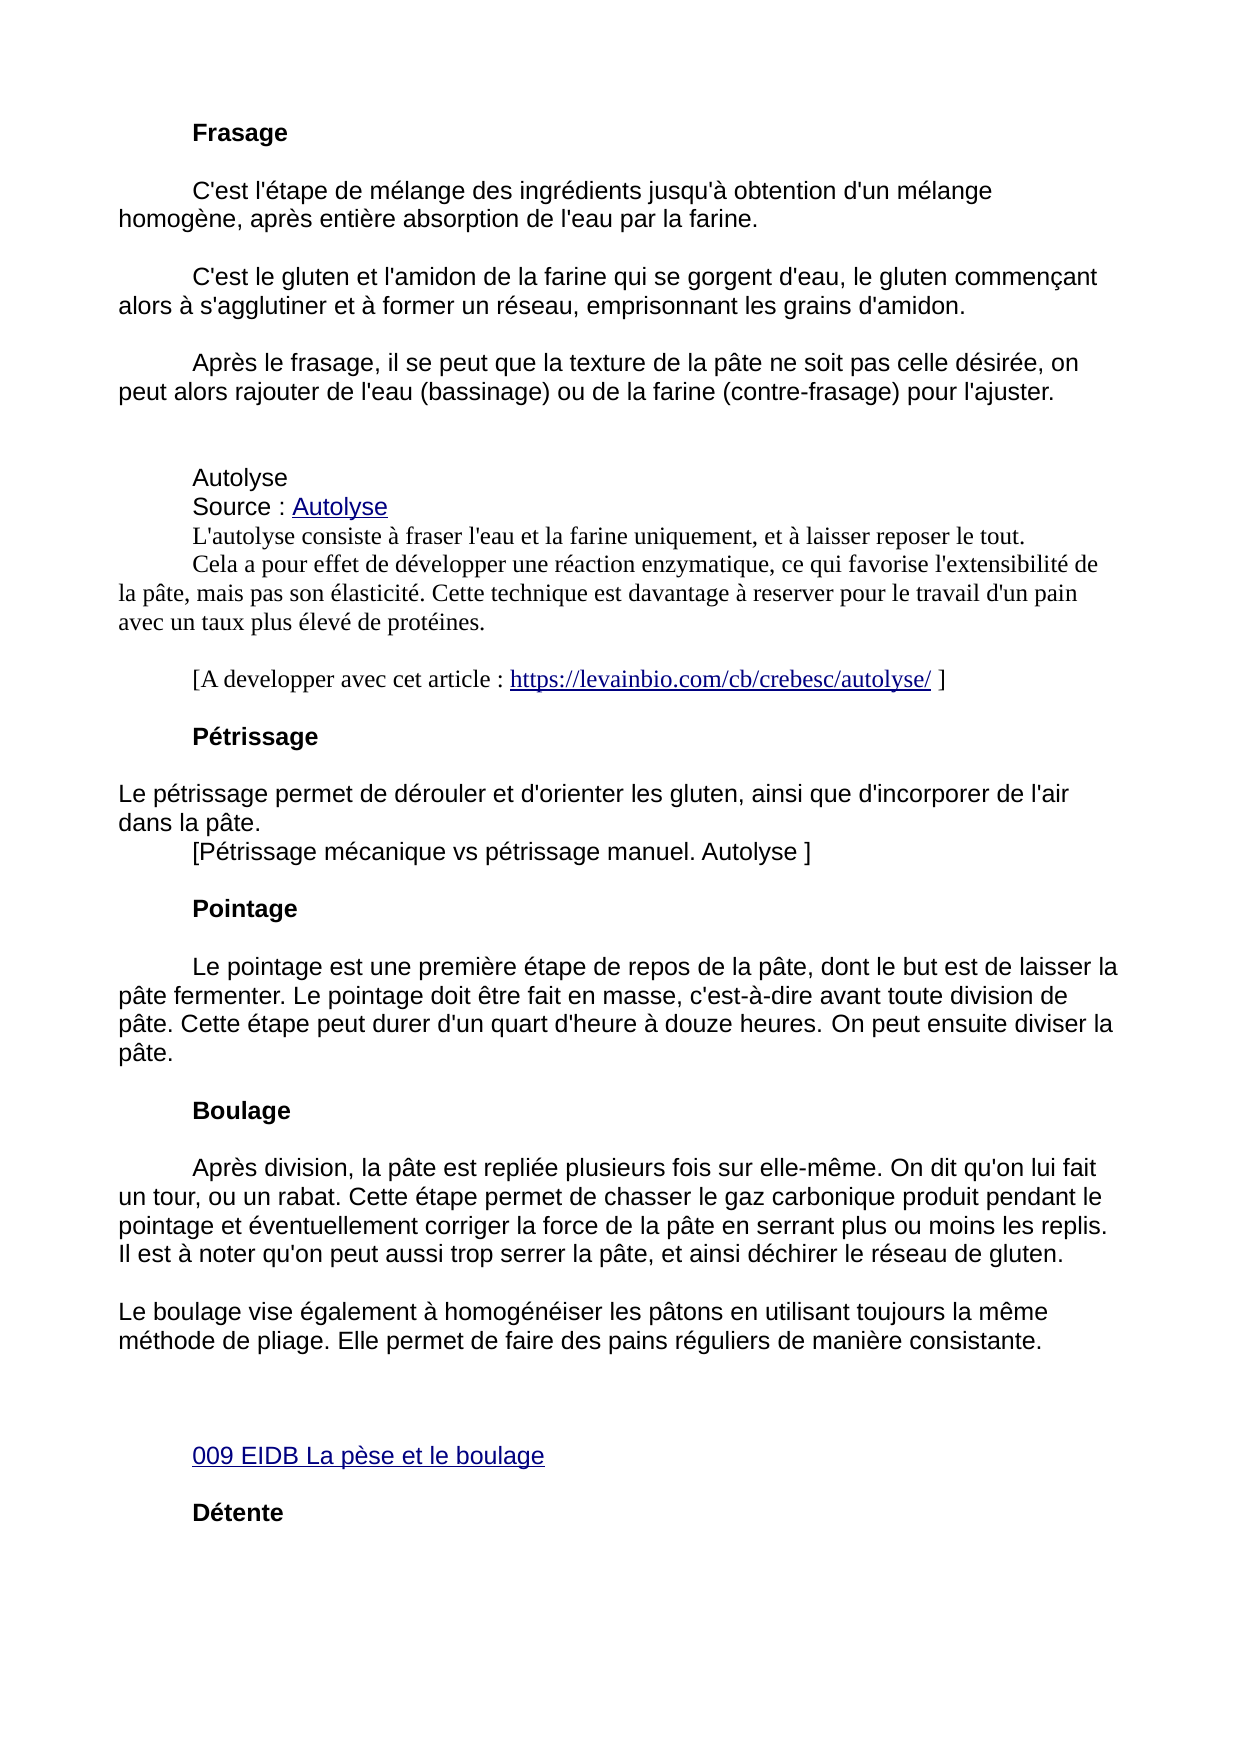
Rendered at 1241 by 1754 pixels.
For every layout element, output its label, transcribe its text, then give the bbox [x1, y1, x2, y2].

text Après division, la pâte est repliée plusieurs fois sur elle-même. On dit qu'on lui fait un tour, ou un rabat. Cette étape permet de chasser le gaz carbonique produit pendant le pointage et éventuellement corriger la force de la pâte en serrant plus ou moins les replis. Il est à noter qu'on peut aussi trop serrer la pâte, et ainsi déchirer le réseau de gluten. [118, 1153, 1122, 1268]
text Frasage [118, 118, 1122, 147]
text Autolyse [118, 463, 1122, 492]
text Boulage [118, 1096, 1122, 1124]
text C'est le gluten et l'amidon de la farine qui se gorgent d'eau, le gluten commençant alors à s'agglutiner et à former un réseau, emprisonnant les grains d'amidon. [118, 262, 1122, 319]
text C'est l'étape de mélange des ingrédients jusqu'à obtention d'un mélange homogène, après entière absorption de l'eau par la farine. [118, 176, 1122, 233]
text Source : Autolyse [118, 492, 1122, 521]
text Le pointage est une première étape de repos de la pâte, dont le but est de laisser la pâte fermenter. Le pointage doit être fait en masse, c'est-à-dire avant toute division de pâte. Cette étape peut durer d'un quart d'heure à douze heures. On peut ensuite diviser la pâte. [118, 952, 1122, 1067]
text L'autolyse consiste à fraser l'eau et la farine uniquement, et à laisser reposer le tout. [118, 521, 1122, 549]
text Le pétrissage permet de dérouler et d'orienter les gluten, ainsi que d'incorporer de l'air dans la pâte. [118, 779, 1122, 837]
text Après le frasage, il se peut que la texture de la pâte ne soit pas celle désirée, on peut alors rajouter de l'eau (bassinage) ou de la farine (contre-frasage) pour l'ajuster. [118, 348, 1122, 406]
text [Pétrissage mécanique vs pétrissage manuel. Autolyse ] [118, 837, 1122, 866]
text Pétrissage [118, 722, 1122, 751]
text Cela a pour effet de développer une réaction enzymatique, ce qui favorise l'extensibilité de la pâte, mais pas son élasticité. Cette technique est davantage à reserver pour le travail d'un pain avec un taux plus élevé de protéines. [118, 549, 1122, 636]
text [A developper avec cet article : https://levainbio.com/cb/crebesc/autolyse/ ] [118, 664, 1122, 693]
text Pointage [118, 894, 1122, 923]
text Détente [118, 1498, 1122, 1527]
text 009 EIDB La pèse et le boulage [118, 1441, 1122, 1469]
text Le boulage vise également à homogénéiser les pâtons en utilisant toujours la même méthode de pliage. Elle permet de faire des pains réguliers de manière consistante. [118, 1297, 1122, 1354]
